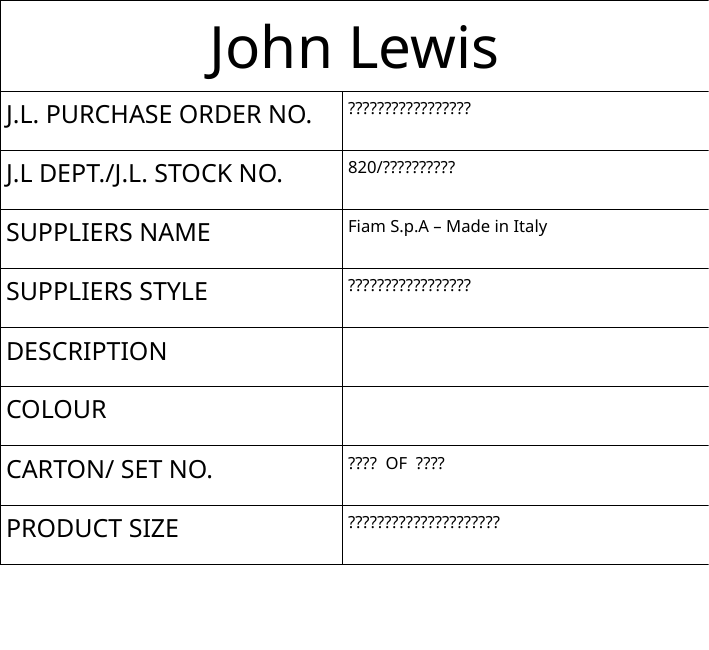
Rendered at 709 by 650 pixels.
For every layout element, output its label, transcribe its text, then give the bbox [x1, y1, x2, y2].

table_cell ????????????????????? [343, 506, 709, 563]
table_cell <load(record, 'frame')> [343, 328, 709, 386]
table_cell J.L. PURCHASE ORDER NO. [1, 92, 342, 150]
table_cell ????????????????? [343, 269, 709, 327]
table_cell ????????????????? [343, 92, 709, 150]
table_cell <load(record, 'color')> [343, 387, 709, 445]
table_cell Fiam S.p.A – Made in Italy [343, 210, 709, 268]
table_header John Lewis [1, 1, 709, 91]
table_cell SUPPLIERS STYLE [1, 269, 342, 327]
table_cell SUPPLIERS NAME [1, 210, 342, 268]
table_cell CARTON/ SET NO. [1, 446, 342, 504]
table_cell J.L DEPT./J.L. STOCK NO. [1, 151, 342, 209]
table_cell ???? OF ???? [343, 446, 709, 504]
table_cell COLOUR [1, 387, 342, 445]
table_cell PRODUCT SIZE [1, 506, 342, 563]
table_cell 820/?????????? [343, 151, 709, 209]
table_cell DESCRIPTION [1, 328, 342, 386]
